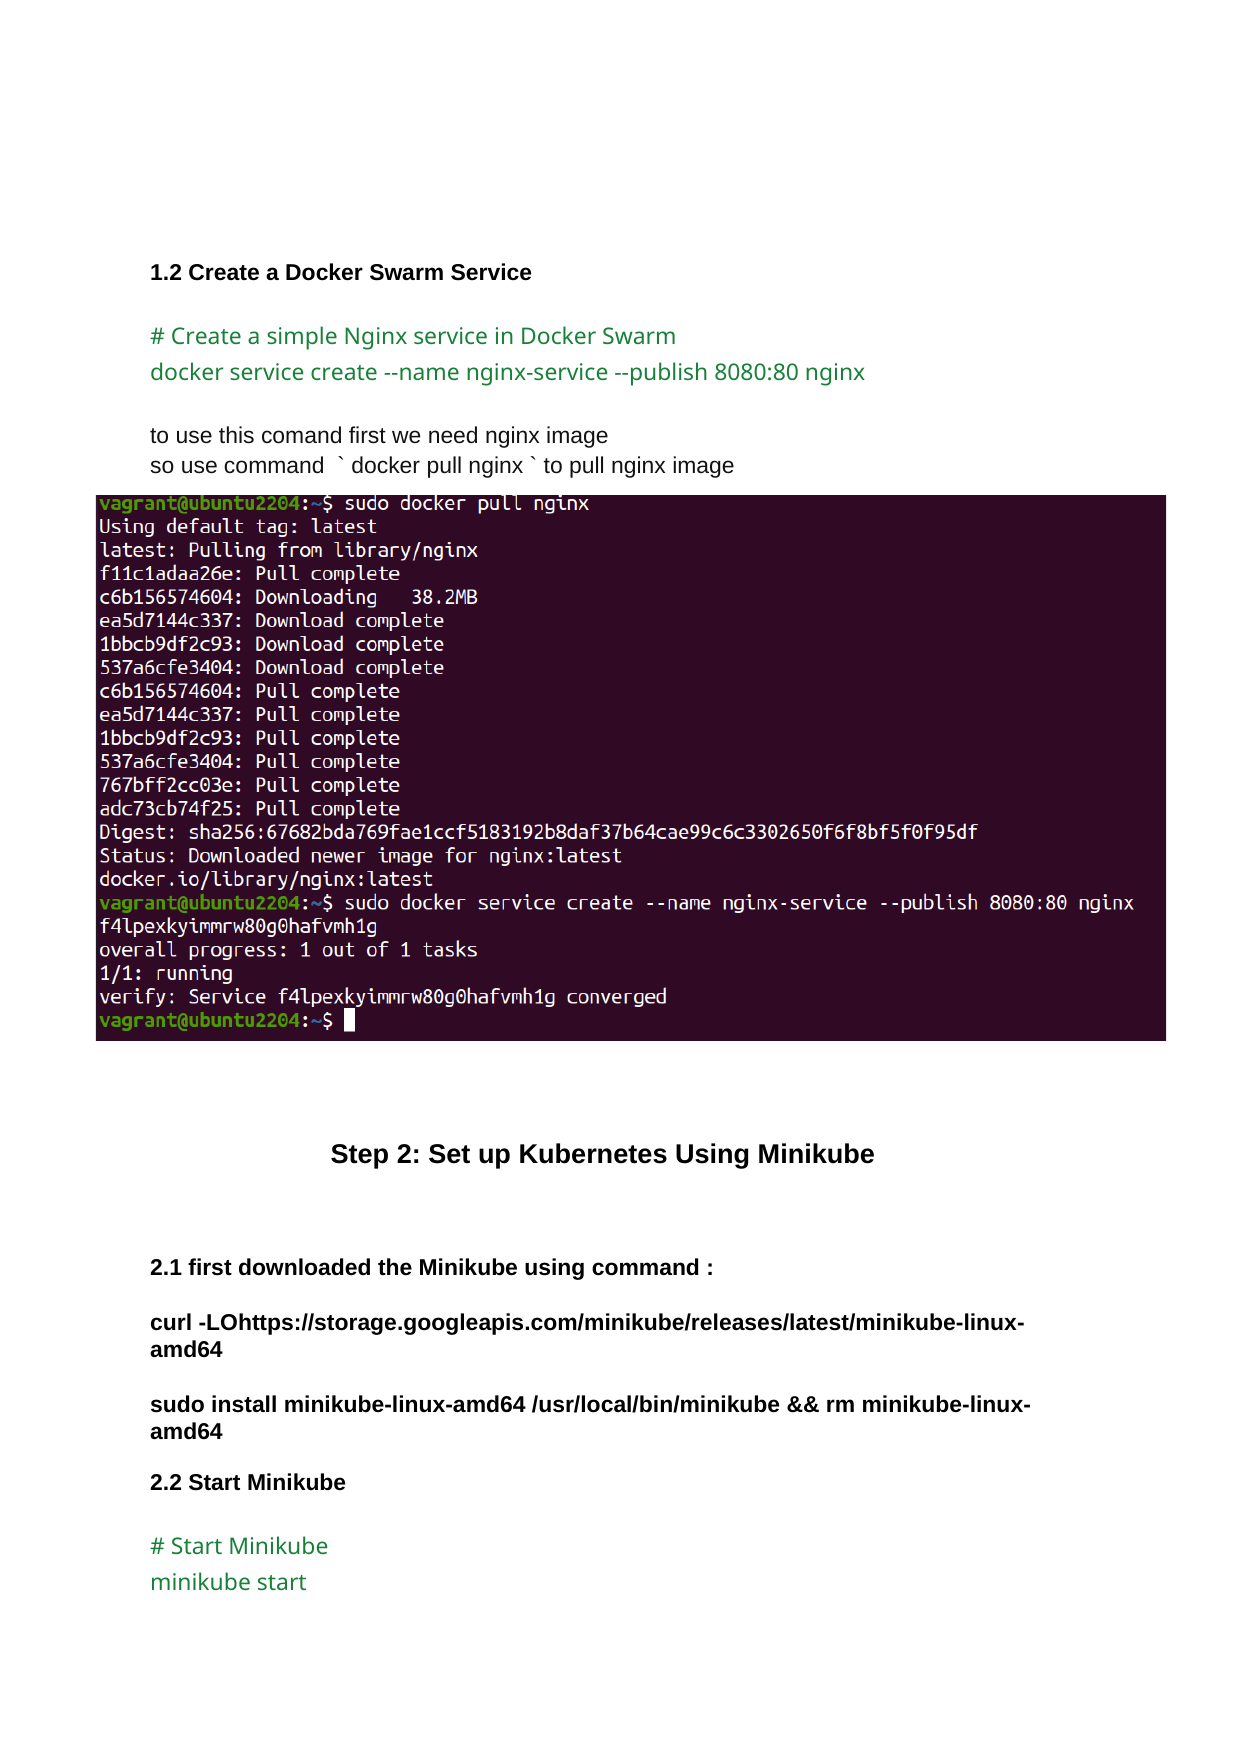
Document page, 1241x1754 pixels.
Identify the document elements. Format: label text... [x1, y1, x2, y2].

text to use this comand first we need nginx image [150, 422, 1090, 448]
text sudo install minikube-linux-amd64 /usr/local/bin/minikube && rm minikube-linux-amd64 [150, 1391, 1090, 1444]
subtitle 2.2 Start Minikube [150, 1469, 1090, 1495]
subtitle Step 2: Set up Kubernetes Using Minikube [150, 1138, 1090, 1169]
text minikube start [150, 1566, 1090, 1597]
text curl -LOhttps://storage.googleapis.com/minikube/releases/latest/minikube-linux-amd64 [150, 1309, 1090, 1362]
text # Create a simple Nginx service in Docker Swarm [150, 320, 1090, 351]
text # Start Minikube [150, 1530, 1090, 1561]
text 2.1 first downloaded the Minikube using command : [150, 1254, 1090, 1280]
picture [95, 495, 1167, 1041]
subtitle 1.2 Create a Docker Swarm Service [150, 259, 1090, 285]
text docker service create --name nginx-service --publish 8080:80 nginx [150, 356, 1090, 387]
text so use command ` docker pull nginx ` to pull nginx image [150, 452, 1090, 478]
